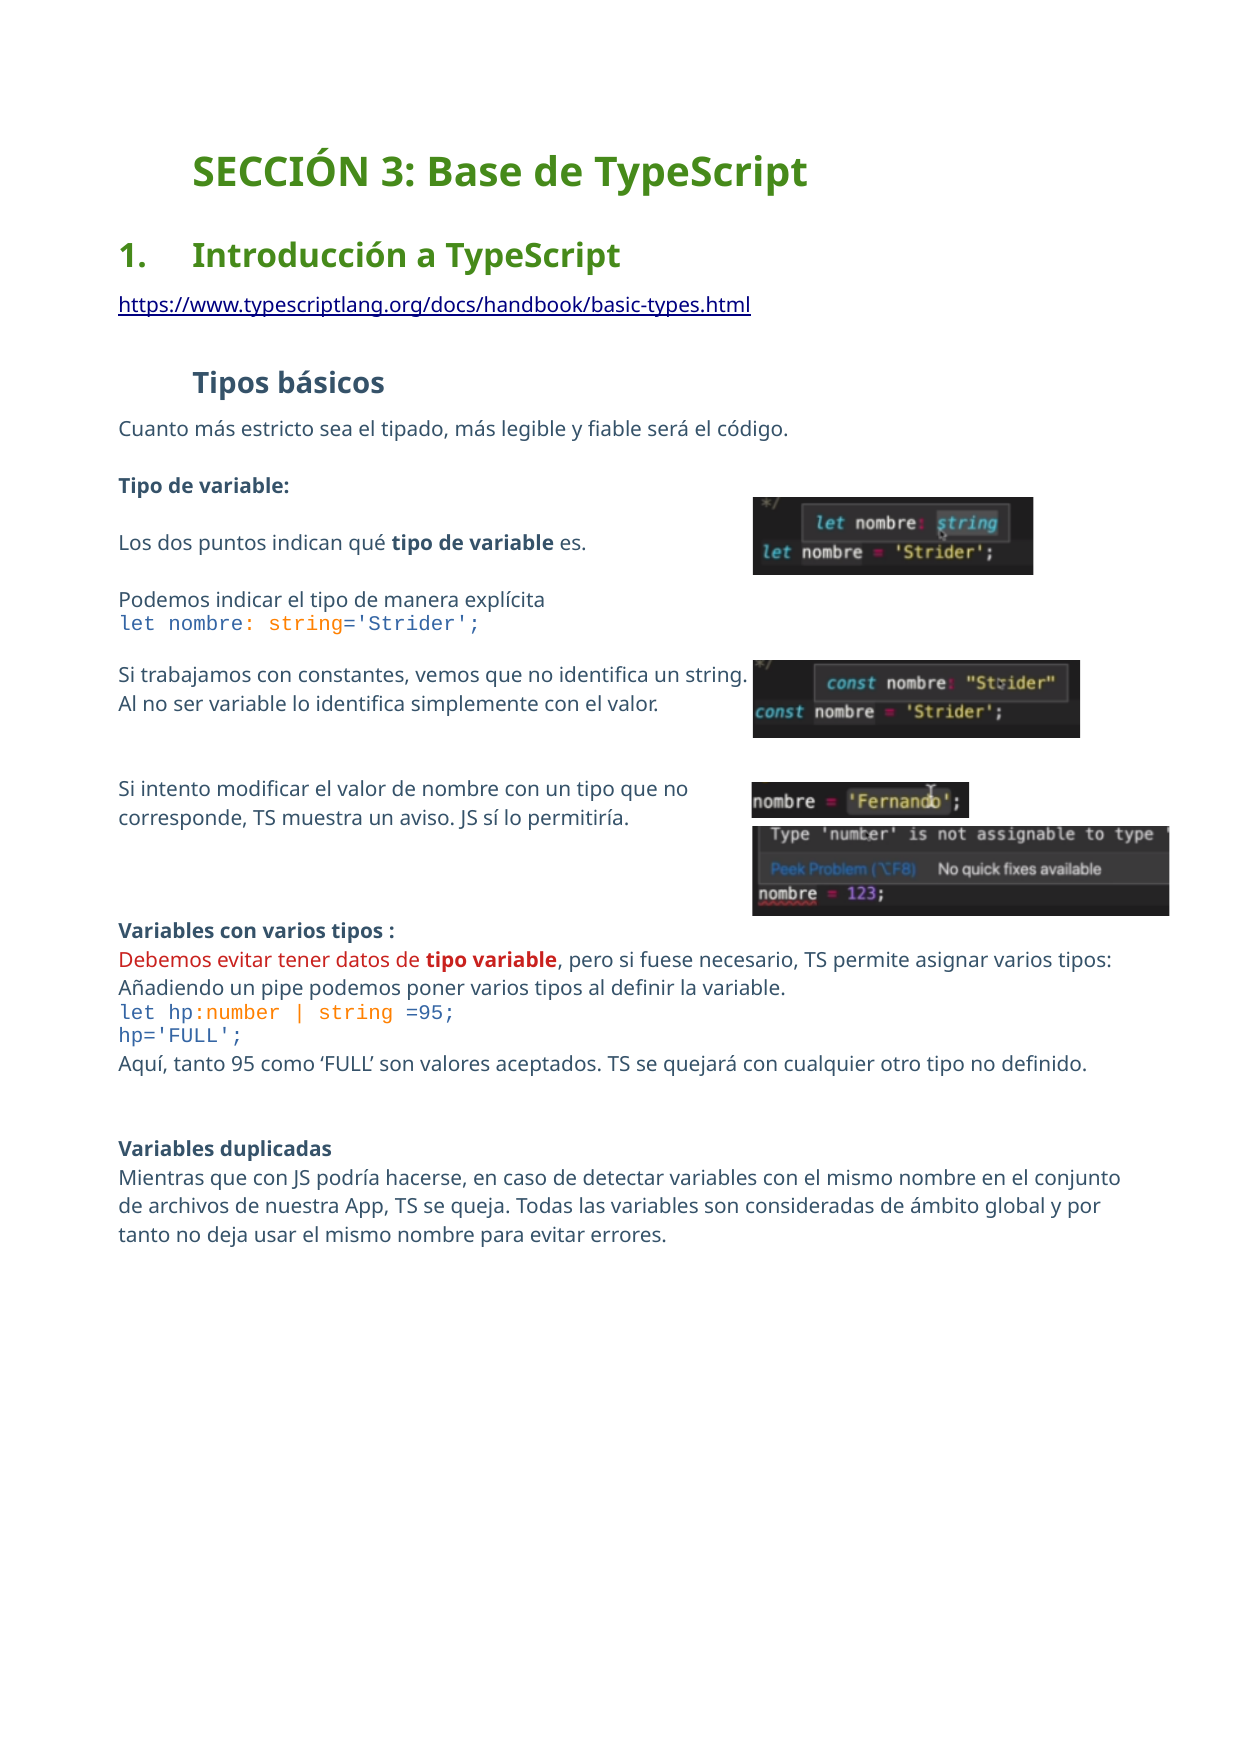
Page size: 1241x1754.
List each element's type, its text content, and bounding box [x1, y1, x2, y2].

subtitle Introducción a TypeScript [118, 232, 1122, 278]
text Podemos indicar el tipo de manera explícita [118, 585, 1122, 613]
text Mientras que con JS podría hacerse, en caso de detectar variables con el mismo nombre en el conjunto de archivos de nuestra App, TS se queja. Todas las variables son consideradas de ámbito global y por tanto no deja usar el mismo nombre para evitar errores. [118, 1163, 1122, 1248]
text Añadiendo un pipe podemos poner varios tipos al definir la variable. [118, 973, 1122, 1002]
subtitle SECCIÓN 3: Base de TypeScript [118, 143, 1122, 199]
text Tipo de variable: [118, 471, 1122, 499]
text Variables con varios tipos : [118, 917, 1122, 945]
text Variables duplicadas [118, 1134, 1122, 1163]
picture [752, 826, 1170, 916]
text Cuanto más estricto sea el tipado, más legible y fiable será el código. [118, 414, 1122, 443]
text hp='FULL'; [118, 1026, 1122, 1049]
text Si trabajamos con constantes, vemos que no identifica un string. Al no ser variable lo identifica simplemente con el valor. [118, 661, 752, 717]
text https://www.typescriptlang.org/docs/handbook/basic-types.html [118, 290, 1122, 319]
text let hp:number | string =95; [118, 1002, 1122, 1026]
picture [752, 497, 1034, 575]
text Los dos puntos indican qué tipo de variable es. [118, 528, 752, 556]
subtitle Tipos básicos [118, 362, 1122, 402]
text Aquí, tanto 95 como ‘FULL’ son valores aceptados. TS se quejará con cualquier otro tipo no definido. [118, 1049, 1122, 1078]
text [1034, 528, 1122, 556]
text Debemos evitar tener datos de tipo variable, pero si fuese necesario, TS permite asignar varios tipos: [118, 945, 1122, 973]
picture [751, 782, 970, 818]
picture [752, 660, 1081, 738]
text Si intento modificar el valor de nombre con un tipo que no corresponde, TS muestra un aviso. JS sí lo permitiría. [118, 774, 1122, 831]
text let nombre: string='Strider'; [118, 613, 1122, 637]
